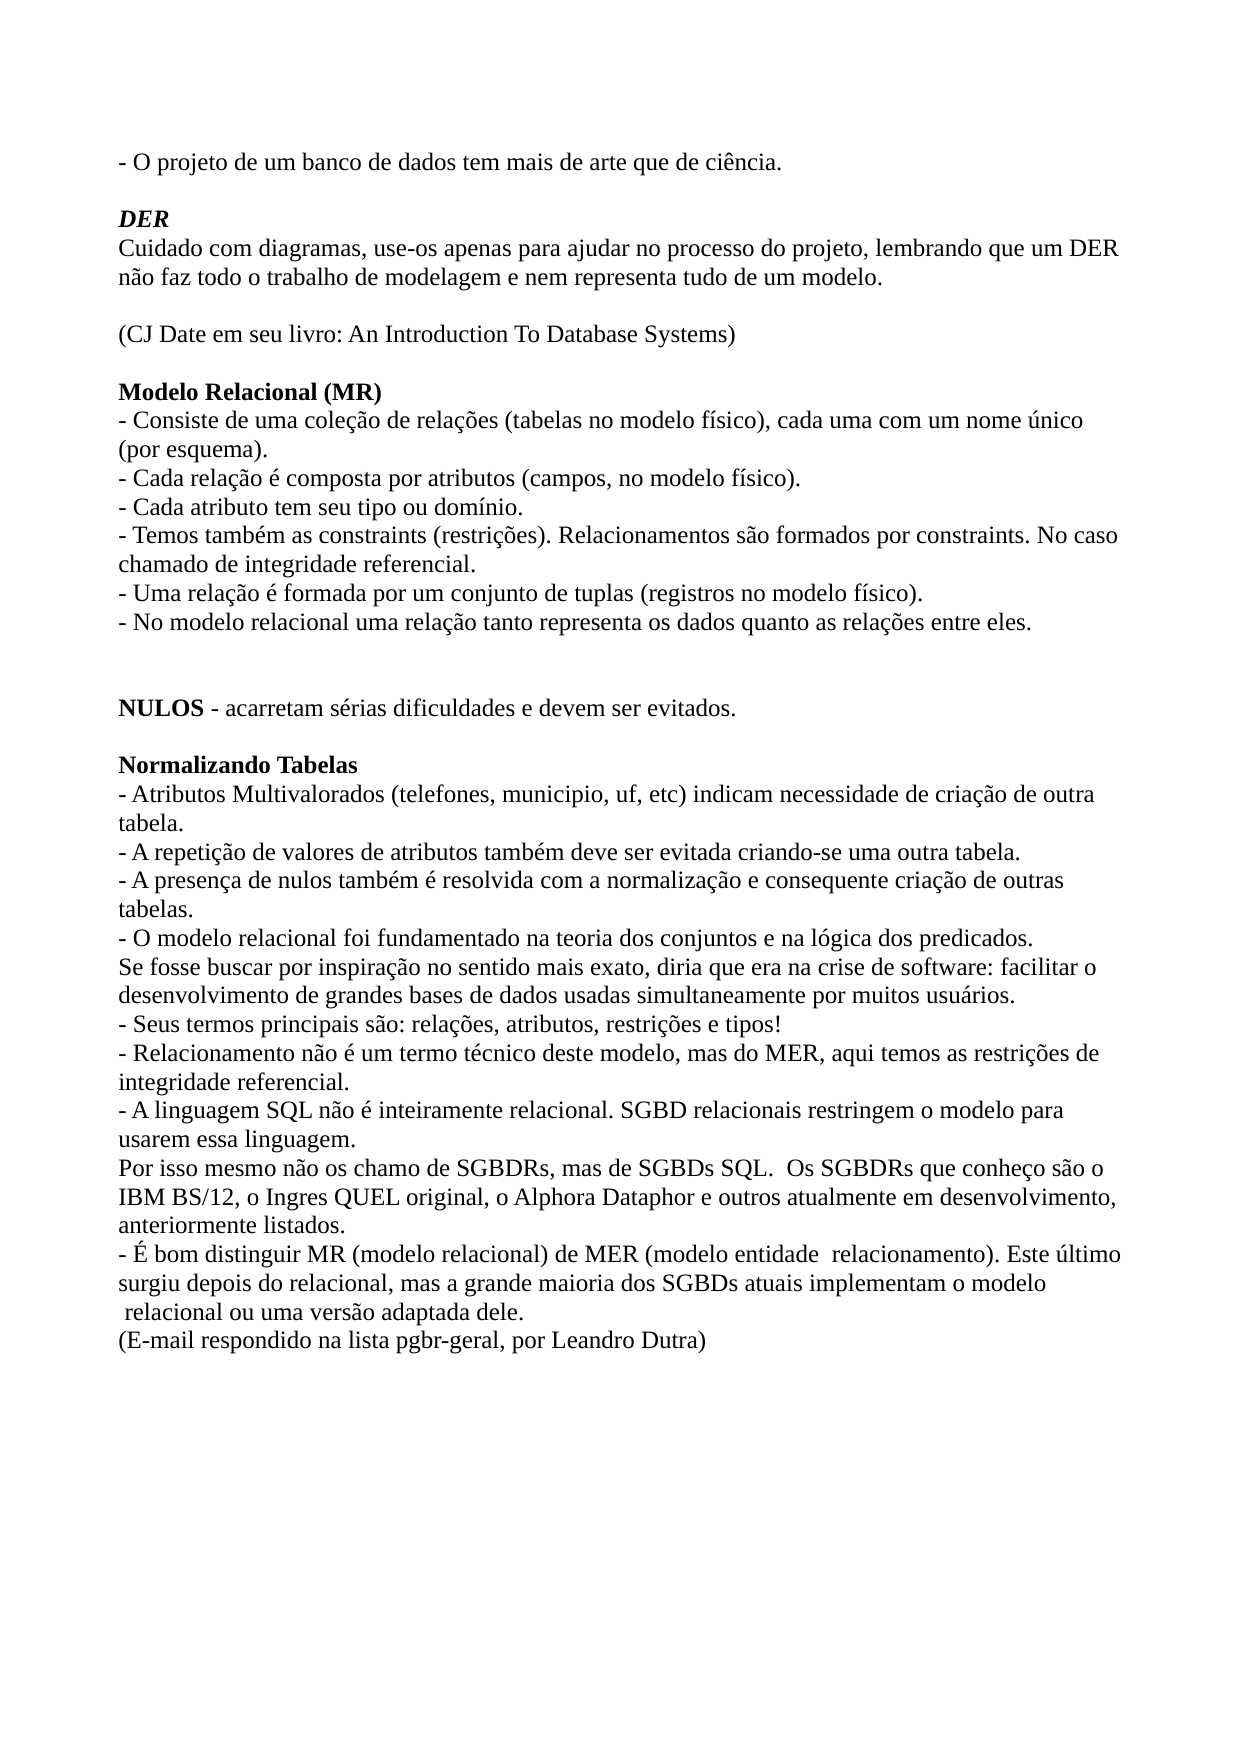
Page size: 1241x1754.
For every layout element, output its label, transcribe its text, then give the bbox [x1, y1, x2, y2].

text Por isso mesmo não os chamo de SGBDRs, mas de SGBDs SQL. Os SGBDRs que conheço são o IBM BS/12, o Ingres QUEL original, o Alphora Dataphor e outros atualmente em desenvolvimento, anteriormente listados. [118, 1153, 1122, 1239]
text Cuidado com diagramas, use-os apenas para ajudar no processo do projeto, lembrando que um DER não faz todo o trabalho de modelagem e nem representa tudo de um modelo. [118, 233, 1122, 291]
text - A presença de nulos também é resolvida com a normalização e consequente criação de outras tabelas. [118, 866, 1122, 923]
text - A repetição de valores de atributos também deve ser evitada criando-se uma outra tabela. [118, 837, 1122, 866]
text relacional ou uma versão adaptada dele. [118, 1297, 1122, 1326]
text Normalizando Tabelas [118, 751, 1122, 779]
text DER [118, 204, 1122, 233]
text NULOS - acarretam sérias dificuldades e devem ser evitados. [118, 693, 1122, 722]
text (E-mail respondido na lista pgbr-geral, por Leandro Dutra) [118, 1326, 1122, 1354]
text - A linguagem SQL não é inteiramente relacional. SGBD relacionais restringem o modelo para usarem essa linguagem. [118, 1096, 1122, 1153]
text - Seus termos principais são: relações, atributos, restrições e tipos! [118, 1009, 1122, 1038]
text Se fosse buscar por inspiração no sentido mais exato, diria que era na crise de software: facilitar o desenvolvimento de grandes bases de dados usadas simultaneamente por muitos usuários. [118, 952, 1122, 1009]
text Modelo Relacional (MR) [118, 377, 1122, 406]
text - Cada relação é composta por atributos (campos, no modelo físico). [118, 463, 1122, 492]
text - O modelo relacional foi fundamentado na teoria dos conjuntos e na lógica dos predicados. [118, 923, 1122, 952]
text (CJ Date em seu livro: An Introduction To Database Systems) [118, 319, 1122, 348]
text - Relacionamento não é um termo técnico deste modelo, mas do MER, aqui temos as restrições de integridade referencial. [118, 1038, 1122, 1096]
text - É bom distinguir MR (modelo relacional) de MER (modelo entidade relacionamento). Este último surgiu depois do relacional, mas a grande maioria dos SGBDs atuais implementam o modelo [118, 1239, 1122, 1297]
text - O projeto de um banco de dados tem mais de arte que de ciência. [118, 147, 1122, 176]
text - Temos também as constraints (restrições). Relacionamentos são formados por constraints. No caso chamado de integridade referencial. [118, 521, 1122, 578]
text - Consiste de uma coleção de relações (tabelas no modelo físico), cada uma com um nome único (por esquema). [118, 406, 1122, 463]
text - No modelo relacional uma relação tanto representa os dados quanto as relações entre eles. [118, 607, 1122, 636]
text - Cada atributo tem seu tipo ou domínio. [118, 492, 1122, 521]
text - Uma relação é formada por um conjunto de tuplas (registros no modelo físico). [118, 578, 1122, 607]
text - Atributos Multivalorados (telefones, municipio, uf, etc) indicam necessidade de criação de outra tabela. [118, 779, 1122, 837]
